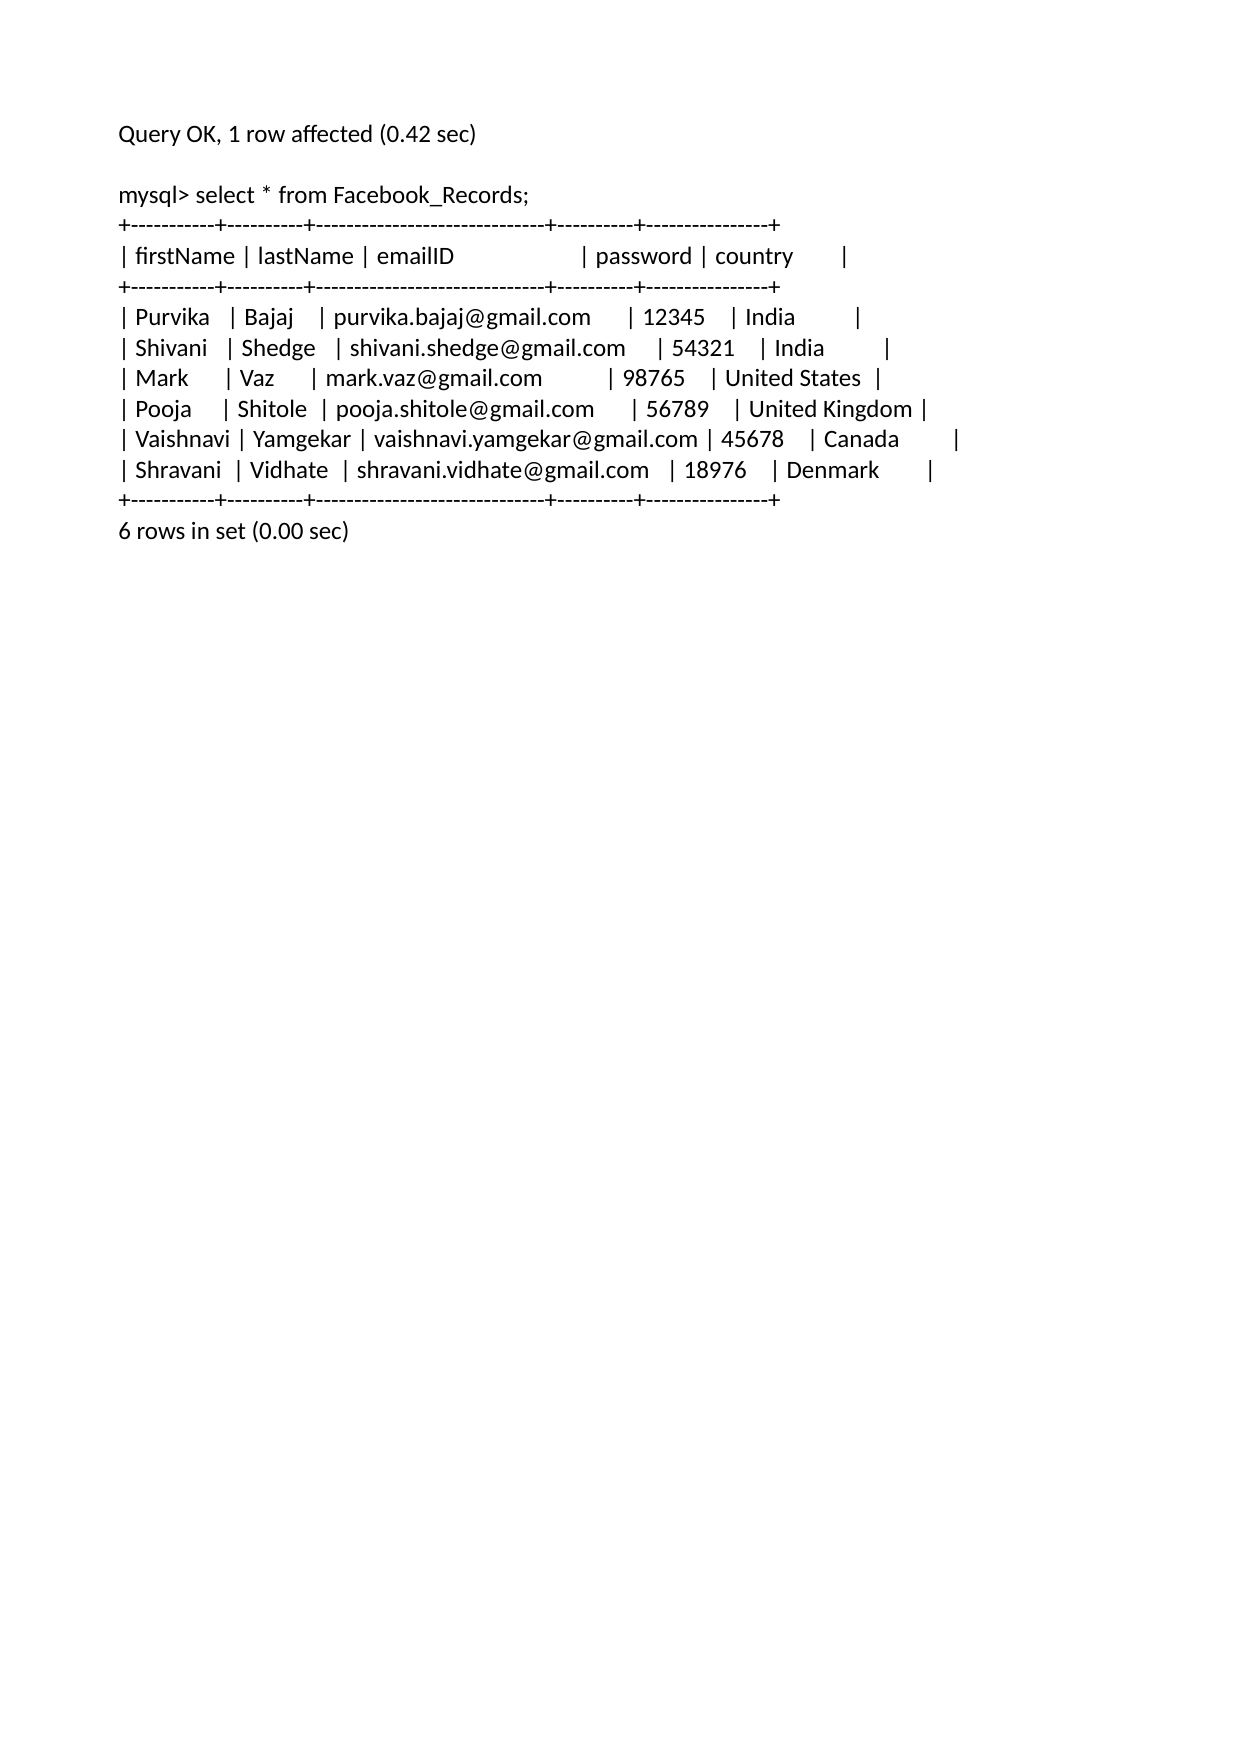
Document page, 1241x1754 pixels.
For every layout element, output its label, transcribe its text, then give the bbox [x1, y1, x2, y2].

text | Shravani | Vidhate | shravani.vidhate@gmail.com | 18976 | Denmark | [118, 454, 1122, 484]
text | firstName | lastName | emailID | password | country | [118, 240, 1122, 271]
text +-----------+----------+------------------------------+----------+----------------+ [118, 484, 1122, 515]
text | Shivani | Shedge | shivani.shedge@gmail.com | 54321 | India | [118, 332, 1122, 362]
text | Purvika | Bajaj | purvika.bajaj@gmail.com | 12345 | India | [118, 301, 1122, 332]
text Query OK, 1 row affected (0.42 sec) [118, 118, 1122, 149]
text 6 rows in set (0.00 sec) [118, 515, 1122, 545]
text | Mark | Vaz | mark.vaz@gmail.com | 98765 | United States | [118, 362, 1122, 393]
text | Pooja | Shitole | pooja.shitole@gmail.com | 56789 | United Kingdom | [118, 393, 1122, 423]
text | Vaishnavi | Yamgekar | vaishnavi.yamgekar@gmail.com | 45678 | Canada | [118, 423, 1122, 454]
text +-----------+----------+------------------------------+----------+----------------+ [118, 271, 1122, 301]
text mysql> select * from Facebook_Records; [118, 179, 1122, 210]
text +-----------+----------+------------------------------+----------+----------------+ [118, 210, 1122, 240]
